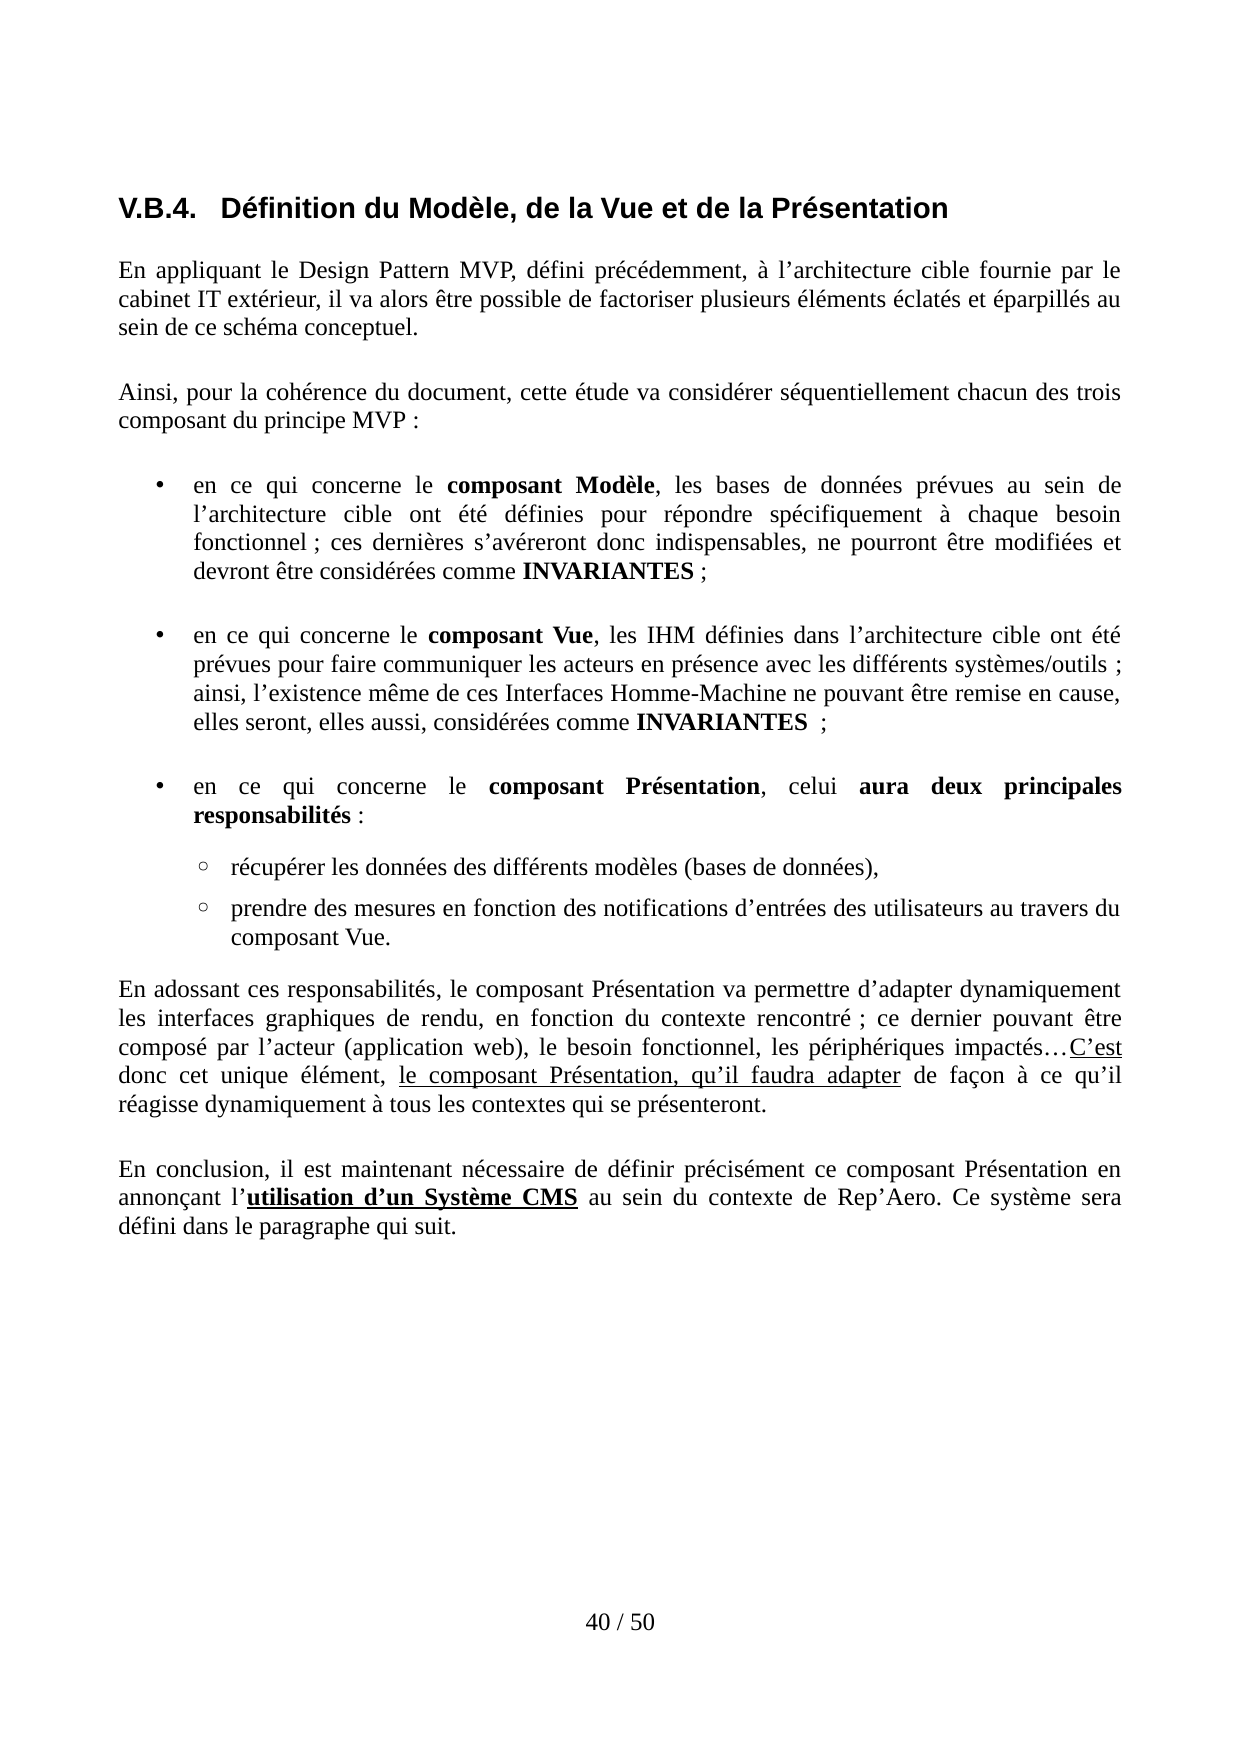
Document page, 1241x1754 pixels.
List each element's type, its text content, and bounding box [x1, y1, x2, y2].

list récupérer les données des différents modèles (bases de données), [193, 852, 1122, 881]
list en ce qui concerne le composant Présentation, celui aura deux principales responsabilités : [156, 771, 1122, 829]
text En appliquant le Design Pattern MVP, défini précédemment, à l’architecture cible fournie par le cabinet IT extérieur, il va alors être possible de factoriser plusieurs éléments éclatés et éparpillés au sein de ce schéma conceptuel. [118, 255, 1122, 341]
list prendre des mesures en fonction des notifications d’entrées des utilisateurs au travers du composant Vue. [193, 893, 1122, 951]
list en ce qui concerne le composant Modèle, les bases de données prévues au sein de l’architecture cible ont été définies pour répondre spécifiquement à chaque besoin fonctionnel ; ces dernières s’avéreront donc indispensables, ne pourront être modifiées et devront être considérées comme INVARIANTES ; [156, 470, 1122, 585]
list en ce qui concerne le composant Vue, les IHM définies dans l’architecture cible ont été prévues pour faire communiquer les acteurs en présence avec les différents systèmes/outils ; ainsi, l’existence même de ces Interfaces Homme-Machine ne pouvant être remise en cause, elles seront, elles aussi, considérées comme INVARIANTES ; [156, 621, 1122, 736]
text Ainsi, pour la cohérence du document, cette étude va considérer séquentiellement chacun des trois composant du principe MVP : [118, 377, 1122, 434]
text En conclusion, il est maintenant nécessaire de définir précisément ce composant Présentation en annonçant l’utilisation d’un Système CMS au sein du contexte de Rep’Aero. Ce système sera défini dans le paragraphe qui suit. [118, 1154, 1122, 1240]
text En adossant ces responsabilités, le composant Présentation va permettre d’adapter dynamiquement les interfaces graphiques de rendu, en fonction du contexte rencontré ; ce dernier pouvant être composé par l’acteur (application web), le besoin fonctionnel, les périphériques impactés…C’est donc cet unique élément, le composant Présentation, qu’il faudra adapter de façon à ce qu’il réagisse dynamiquement à tous les contextes qui se présenteront. [118, 974, 1122, 1118]
subtitle Définition du Modèle, de la Vue et de la Présentation [118, 191, 1122, 225]
